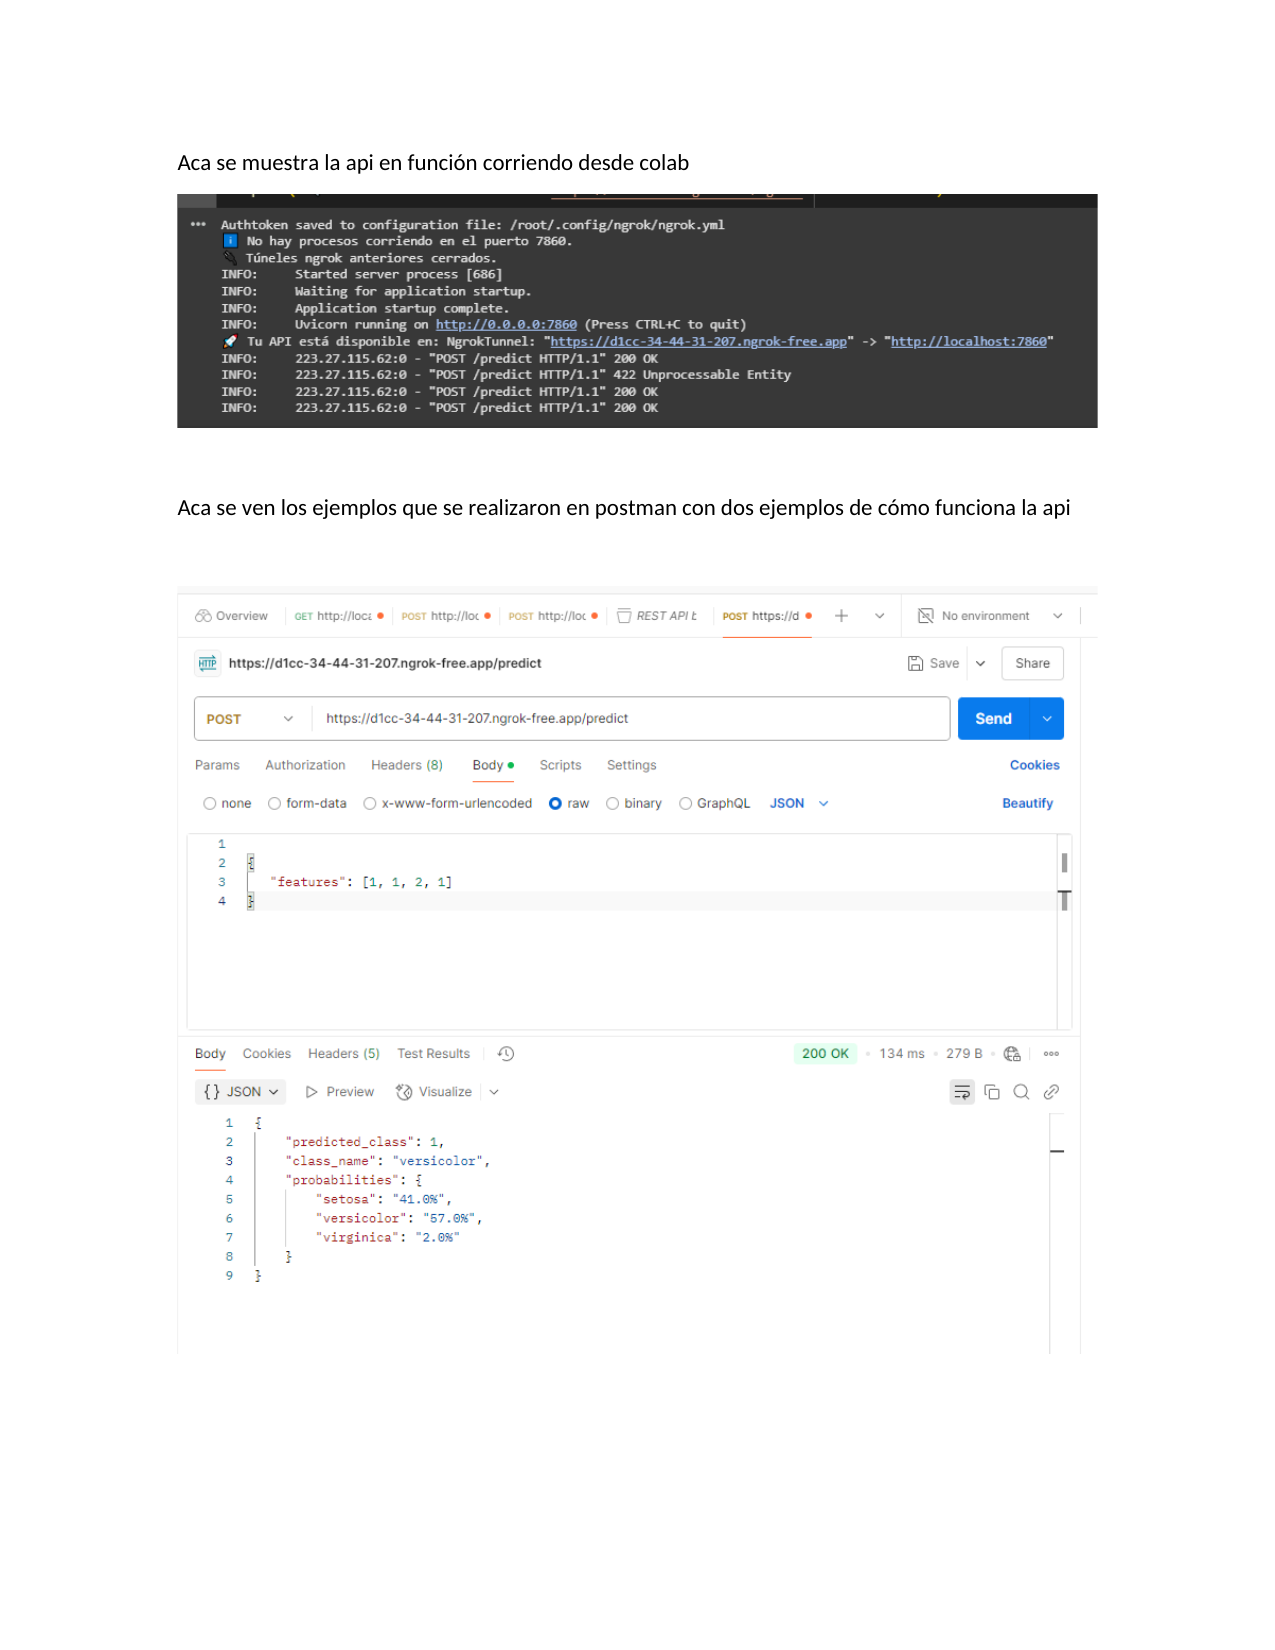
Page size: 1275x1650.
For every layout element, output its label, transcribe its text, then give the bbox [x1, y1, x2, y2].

text Aca se ven los ejemplos que se realizaron en postman con dos ejemplos de cómo funciona la api [177, 493, 1098, 521]
text Aca se muestra la api en función corriendo desde colab [177, 148, 1098, 176]
